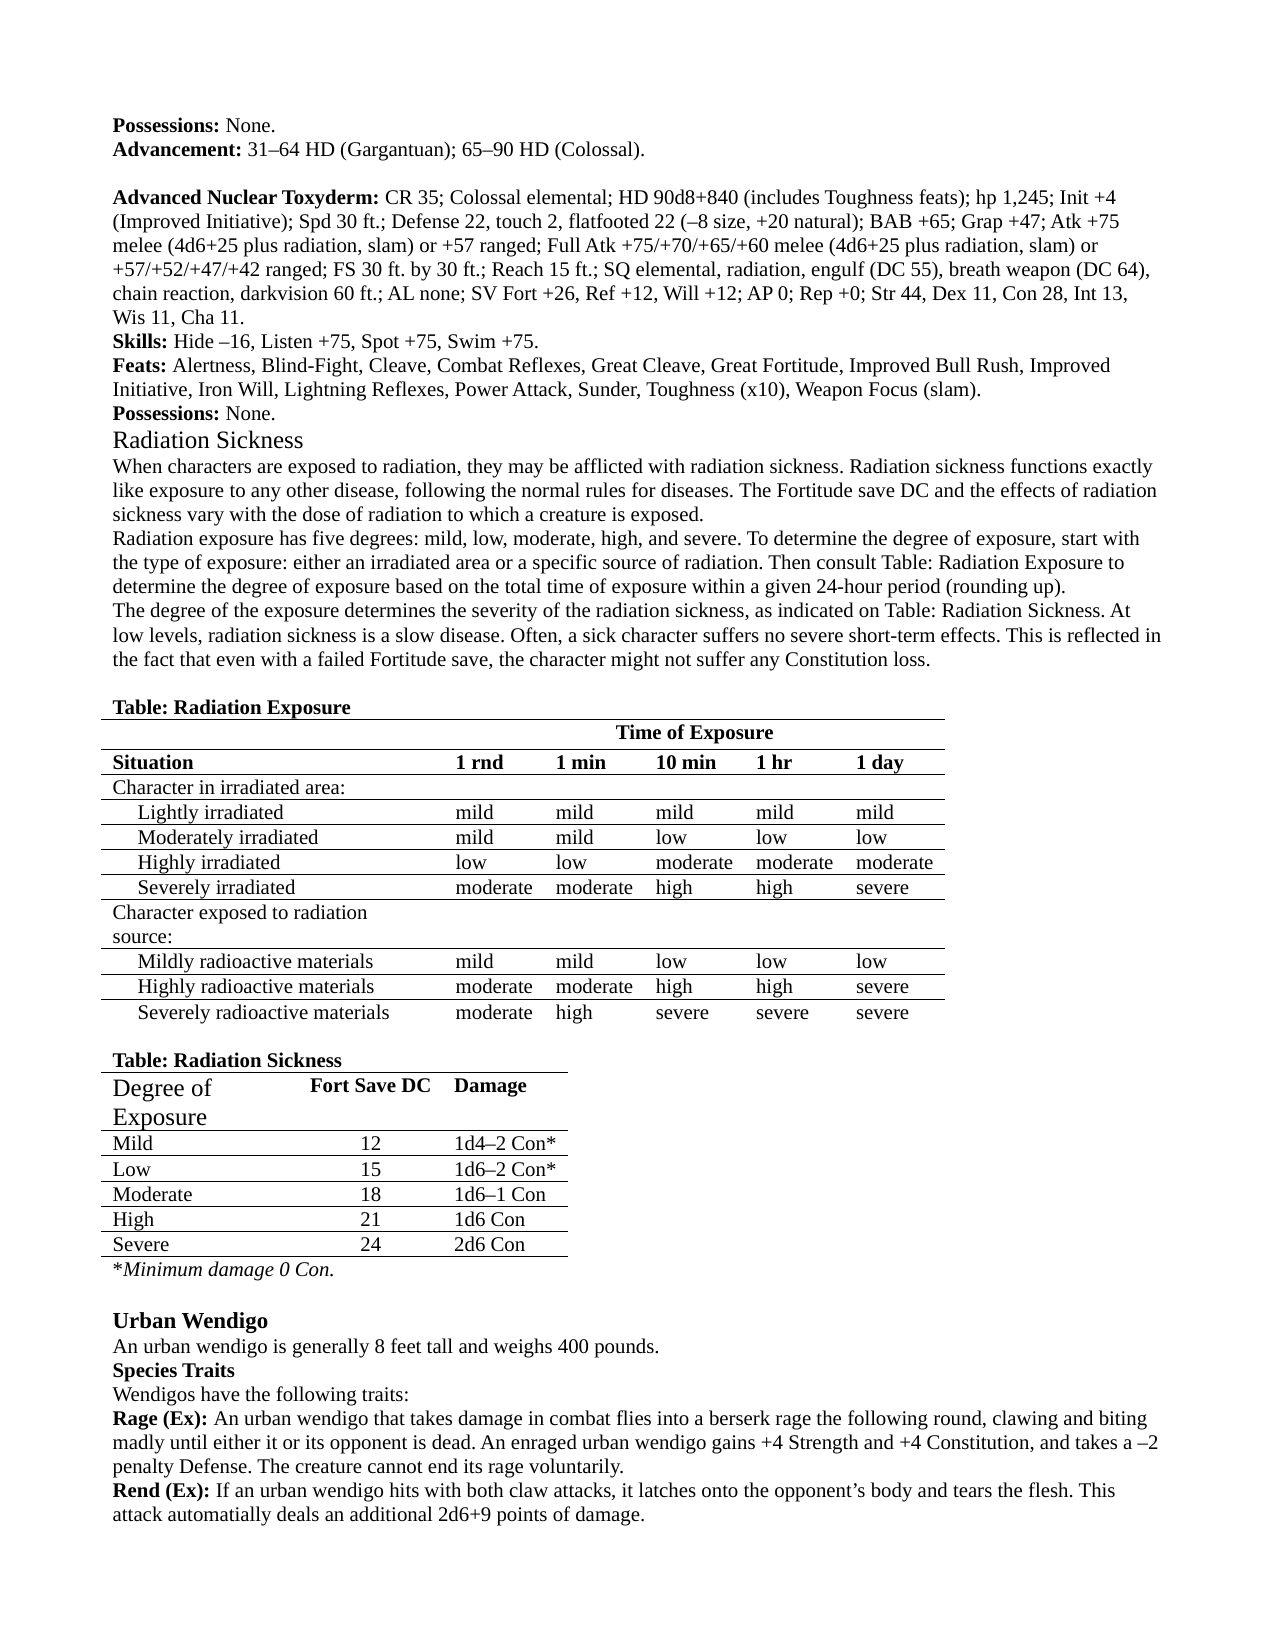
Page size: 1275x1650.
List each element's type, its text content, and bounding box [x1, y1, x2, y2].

table_cell Highly irradiated [101, 850, 444, 874]
table_cell 10 min [644, 750, 744, 774]
table_cell severe [845, 975, 945, 998]
table_cell Degree of Exposure [101, 1073, 298, 1130]
text Rage (Ex): An urban wendigo that takes damage in combat flies into a berserk rage the following round, clawing and biting madly until either it or its opponent is dead. An enraged urban wendigo gains +4 Strength and +4 Constitution, and takes a –2 penalty Defense. The creature cannot end its rage voluntarily. [112, 1406, 1162, 1478]
table_cell [644, 900, 744, 948]
table_cell Damage [443, 1073, 568, 1130]
table_cell low [444, 850, 544, 874]
table_cell 1 hr [745, 750, 844, 774]
table_cell [845, 900, 945, 948]
text The degree of the exposure determines the severity of the radiation sickness, as indicated on Table: Radiation Sickness. At low levels, radiation sickness is a slow disease. Often, a sick character suffers no severe short-term effects. This is reflected in the fact that even with a failed Fortitude save, the character might not suffer any Constitution loss. [112, 598, 1162, 671]
table_header Table: Radiation Sickness [101, 1048, 568, 1072]
table_cell 2d6 Con [443, 1232, 568, 1256]
table_cell [644, 775, 744, 799]
table_cell Lightly irradiated [101, 800, 444, 824]
table_cell 18 [299, 1182, 443, 1206]
table_cell mild [444, 825, 544, 849]
text Possessions: None. [112, 401, 1162, 425]
table_cell Moderately irradiated [101, 825, 444, 849]
table_cell mild [544, 800, 644, 824]
table_cell 1 min [544, 750, 644, 774]
table_cell moderate [544, 875, 644, 899]
text Radiation Sickness [112, 425, 1162, 454]
table_cell moderate [845, 850, 945, 874]
table_cell [101, 720, 444, 748]
table_header Table: Radiation Exposure [101, 695, 945, 719]
table_cell 24 [299, 1232, 443, 1256]
table_cell [444, 775, 544, 799]
table_cell high [544, 1000, 644, 1024]
table_cell Highly radioactive materials [101, 975, 444, 998]
table_cell moderate [544, 975, 644, 998]
table_cell High [101, 1207, 298, 1231]
table_cell moderate [444, 875, 544, 899]
text Skills: Hide –16, Listen +75, Spot +75, Swim +75. [112, 329, 1162, 353]
table_cell Character in irradiated area: [101, 775, 444, 799]
table_cell low [644, 825, 744, 849]
table_cell 15 [299, 1156, 443, 1181]
table_cell moderate [644, 850, 744, 874]
text Radiation exposure has five degrees: mild, low, moderate, high, and severe. To determine the degree of exposure, start with the type of exposure: either an irradiated area or a specific source of radiation. Then consult Table: Radiation Exposure to determine the degree of exposure based on the total time of exposure within a given 24-hour period (rounding up). [112, 526, 1162, 598]
table_cell Fort Save DC [299, 1073, 443, 1130]
table_cell low [544, 850, 644, 874]
text Possessions: None. [112, 112, 1162, 137]
table_cell low [745, 825, 844, 849]
text Species Traits [112, 1358, 1162, 1382]
text An urban wendigo is generally 8 feet tall and weighs 400 pounds. [112, 1334, 1162, 1358]
table_cell Severe [101, 1232, 298, 1256]
table_cell high [644, 875, 744, 899]
text Advanced Nuclear Toxyderm: CR 35; Colossal elemental; HD 90d8+840 (includes Toughness feats); hp 1,245; Init +4 (Improved Initiative); Spd 30 ft.; Defense 22, touch 2, flatfooted 22 (–8 size, +20 natural); BAB +65; Grap +47; Atk +75 melee (4d6+25 plus radiation, slam) or +57 ranged; Full Atk +75/+70/+65/+60 melee (4d6+25 plus radiation, slam) or +57/+52/+47/+42 ranged; FS 30 ft. by 30 ft.; Reach 15 ft.; SQ elemental, radiation, engulf (DC 55), breath weapon (DC 64), chain reaction, darkvision 60 ft.; AL none; SV Fort +26, Ref +12, Will +12; AP 0; Rep +0; Str 44, Dex 11, Con 28, Int 13, Wis 11, Cha 11. [112, 185, 1162, 329]
table_cell [444, 900, 544, 948]
table_cell mild [444, 949, 544, 973]
table_cell mild [544, 825, 644, 849]
table_cell Severely irradiated [101, 875, 444, 899]
table_cell high [745, 975, 844, 998]
table_cell moderate [745, 850, 844, 874]
table_cell Mildly radioactive materials [101, 949, 444, 973]
table_cell severe [745, 1000, 844, 1024]
table_cell Severely radioactive materials [101, 1000, 444, 1024]
table_cell mild [544, 949, 644, 973]
table_cell 1 day [845, 750, 945, 774]
text Feats: Alertness, Blind-Fight, Cleave, Combat Reflexes, Great Cleave, Great Fortitude, Improved Bull Rush, Improved Initiative, Iron Will, Lightning Reflexes, Power Attack, Sunder, Toughness (x10), Weapon Focus (slam). [112, 353, 1162, 401]
table_cell low [745, 949, 844, 973]
table_cell low [644, 949, 744, 973]
text When characters are exposed to radiation, they may be afflicted with radiation sickness. Radiation sickness functions exactly like exposure to any other disease, following the normal rules for diseases. The Fortitude save DC and the effects of radiation sickness vary with the dose of radiation to which a creature is exposed. [112, 454, 1162, 526]
table_cell Mild [101, 1131, 298, 1155]
table_cell Situation [101, 750, 444, 774]
table_cell mild [444, 800, 544, 824]
table_cell severe [845, 1000, 945, 1024]
table_cell 1d6–1 Con [443, 1182, 568, 1206]
table_cell Low [101, 1156, 298, 1181]
table_cell 21 [299, 1207, 443, 1231]
table_cell moderate [444, 975, 544, 998]
table_cell moderate [444, 1000, 544, 1024]
table_cell Character exposed to radiation source: [101, 900, 444, 948]
table_cell Time of Exposure [444, 720, 945, 748]
table_cell mild [845, 800, 945, 824]
text Wendigos have the following traits: [112, 1382, 1162, 1406]
text Advancement: 31–64 HD (Gargantuan); 65–90 HD (Colossal). [112, 137, 1162, 161]
table_cell high [745, 875, 844, 899]
table_cell 12 [299, 1131, 443, 1155]
table_cell mild [644, 800, 744, 824]
table_cell [544, 900, 644, 948]
table_cell 1d4–2 Con* [443, 1131, 568, 1155]
text Urban Wendigo [112, 1307, 1162, 1334]
table_cell severe [845, 875, 945, 899]
text Rend (Ex): If an urban wendigo hits with both claw attacks, it latches onto the opponent’s body and tears the flesh. This attack automatially deals an additional 2d6+9 points of damage. [112, 1478, 1162, 1526]
table_cell *Minimum damage 0 Con. [101, 1257, 568, 1281]
table_cell high [644, 975, 744, 998]
table_cell [745, 775, 844, 799]
table_cell severe [644, 1000, 744, 1024]
table_cell 1 rnd [444, 750, 544, 774]
table_cell [845, 775, 945, 799]
table_cell 1d6–2 Con* [443, 1156, 568, 1181]
table_cell low [845, 825, 945, 849]
table_cell [745, 900, 844, 948]
table_cell [544, 775, 644, 799]
table_cell 1d6 Con [443, 1207, 568, 1231]
table_cell low [845, 949, 945, 973]
table_cell mild [745, 800, 844, 824]
table_cell Moderate [101, 1182, 298, 1206]
